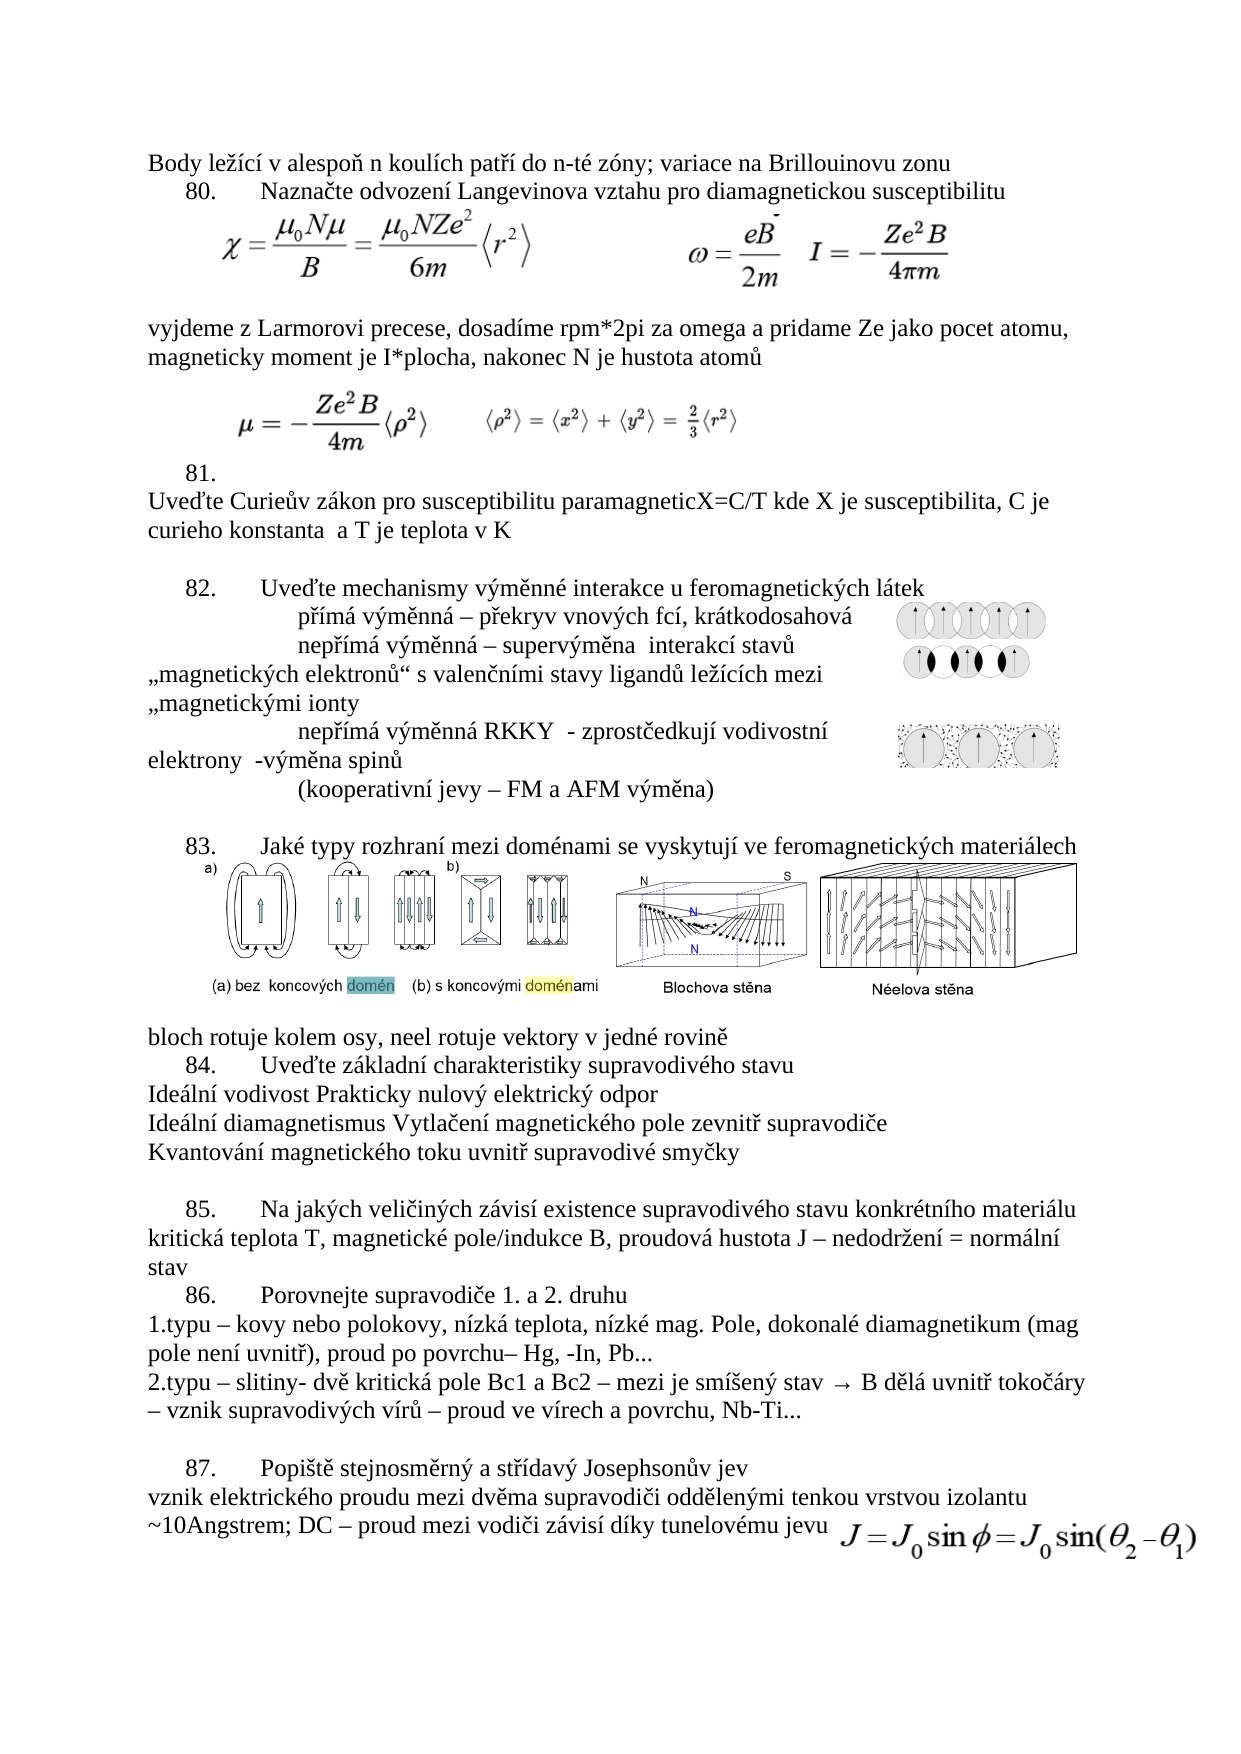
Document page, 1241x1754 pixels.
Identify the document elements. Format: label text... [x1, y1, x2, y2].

list Naznačte odvození Langevinova vztahu pro diamagnetickou susceptibilitu [185, 176, 1093, 205]
text vyjdeme z Larmorovi precese, dosadíme rpm*2pi za omega a pridame Ze jako pocet atomu, [148, 313, 1093, 342]
text nepřímá výměnná – supervýměna interakcí stavů „magnetických elektronů“ s valenčními stavy ligandů ležících mezi „magnetickými ionty [148, 630, 1093, 716]
text Kvantování magnetického toku uvnitř supravodivé smyčky [148, 1137, 1093, 1165]
picture [229, 383, 432, 458]
text Body ležící v alespoň n koulích patří do n-té zóny; variace na Brillouinovu zonu [148, 148, 1093, 176]
list Porovnejte supravodiče 1. a 2. druhu [185, 1280, 1093, 1309]
text Ideální diamagnetismus Vytlačení magnetického pole zevnitř supravodiče [148, 1108, 1093, 1137]
text přímá výměnná – překryv vnových fcí, krátkodosahová [148, 601, 1093, 630]
text (kooperativní jevy – FM a AFM výměna) [148, 774, 1093, 803]
list Uveďte základní charakteristiky supravodivého stavu [185, 1050, 1093, 1079]
picture [895, 602, 1046, 639]
list Uveďte mechanismy výměnné interakce u feromagnetických látek [185, 573, 1093, 601]
picture [201, 861, 601, 996]
text 1.typu – kovy nebo polokovy, nízká teplota, nízké mag. Pole, dokonalé diamagnetikum (mag pole není uvnitř), proud po povrchu– Hg, -In, Pb... [148, 1309, 1093, 1367]
text Uveďte Curieův zákon pro susceptibilitu paramagneticX=C/T kde X je susceptibilita, C je curieho konstanta a T je teplota v K [148, 486, 1093, 544]
list Jaké typy rozhraní mezi doménami se vyskytují ve feromagnetických materiálech [185, 831, 1093, 860]
list Popiště stejnosměrný a střídavý Josephsonův jev [185, 1453, 1093, 1482]
text kritická teplota T, magnetické pole/indukce B, proudová hustota J – nedodržení = normální stav [148, 1223, 1093, 1280]
text bloch rotuje kolem osy, neel rotuje vektory v jedné rovině [148, 1022, 1093, 1050]
picture [835, 1515, 1203, 1563]
picture [614, 861, 1078, 998]
text nepřímá výměnná RKKY - zprostčedkují vodivostní elektrony -výměna spinů [148, 716, 1093, 774]
picture [806, 212, 953, 287]
text 2.typu – slitiny- dvě kritická pole Bc1 a Bc2 – mezi je smíšený stav → B dělá uvnitř tokočáry – vznik supravodivých vírů – proud ve vírech a povrchu, Nb-Ti... [148, 1367, 1093, 1424]
list Na jakých veličiných závisí existence supravodivého stavu konkrétního materiálu [185, 1194, 1093, 1223]
picture [902, 645, 1032, 680]
text vznik elektrického proudu mezi dvěma supravodiči oddělenými tenkou vrstvou izolantu ~10Angstrem; DC – proud mezi vodiči závisí díky tunelovému jevu [148, 1482, 1093, 1539]
text magneticky moment je I*plocha, nakonec N je hustota atomů [148, 342, 1093, 370]
picture [217, 206, 537, 284]
picture [484, 397, 739, 447]
picture [895, 723, 1061, 768]
picture [683, 214, 784, 292]
text Ideální vodivost Prakticky nulový elektrický odpor [148, 1079, 1093, 1108]
